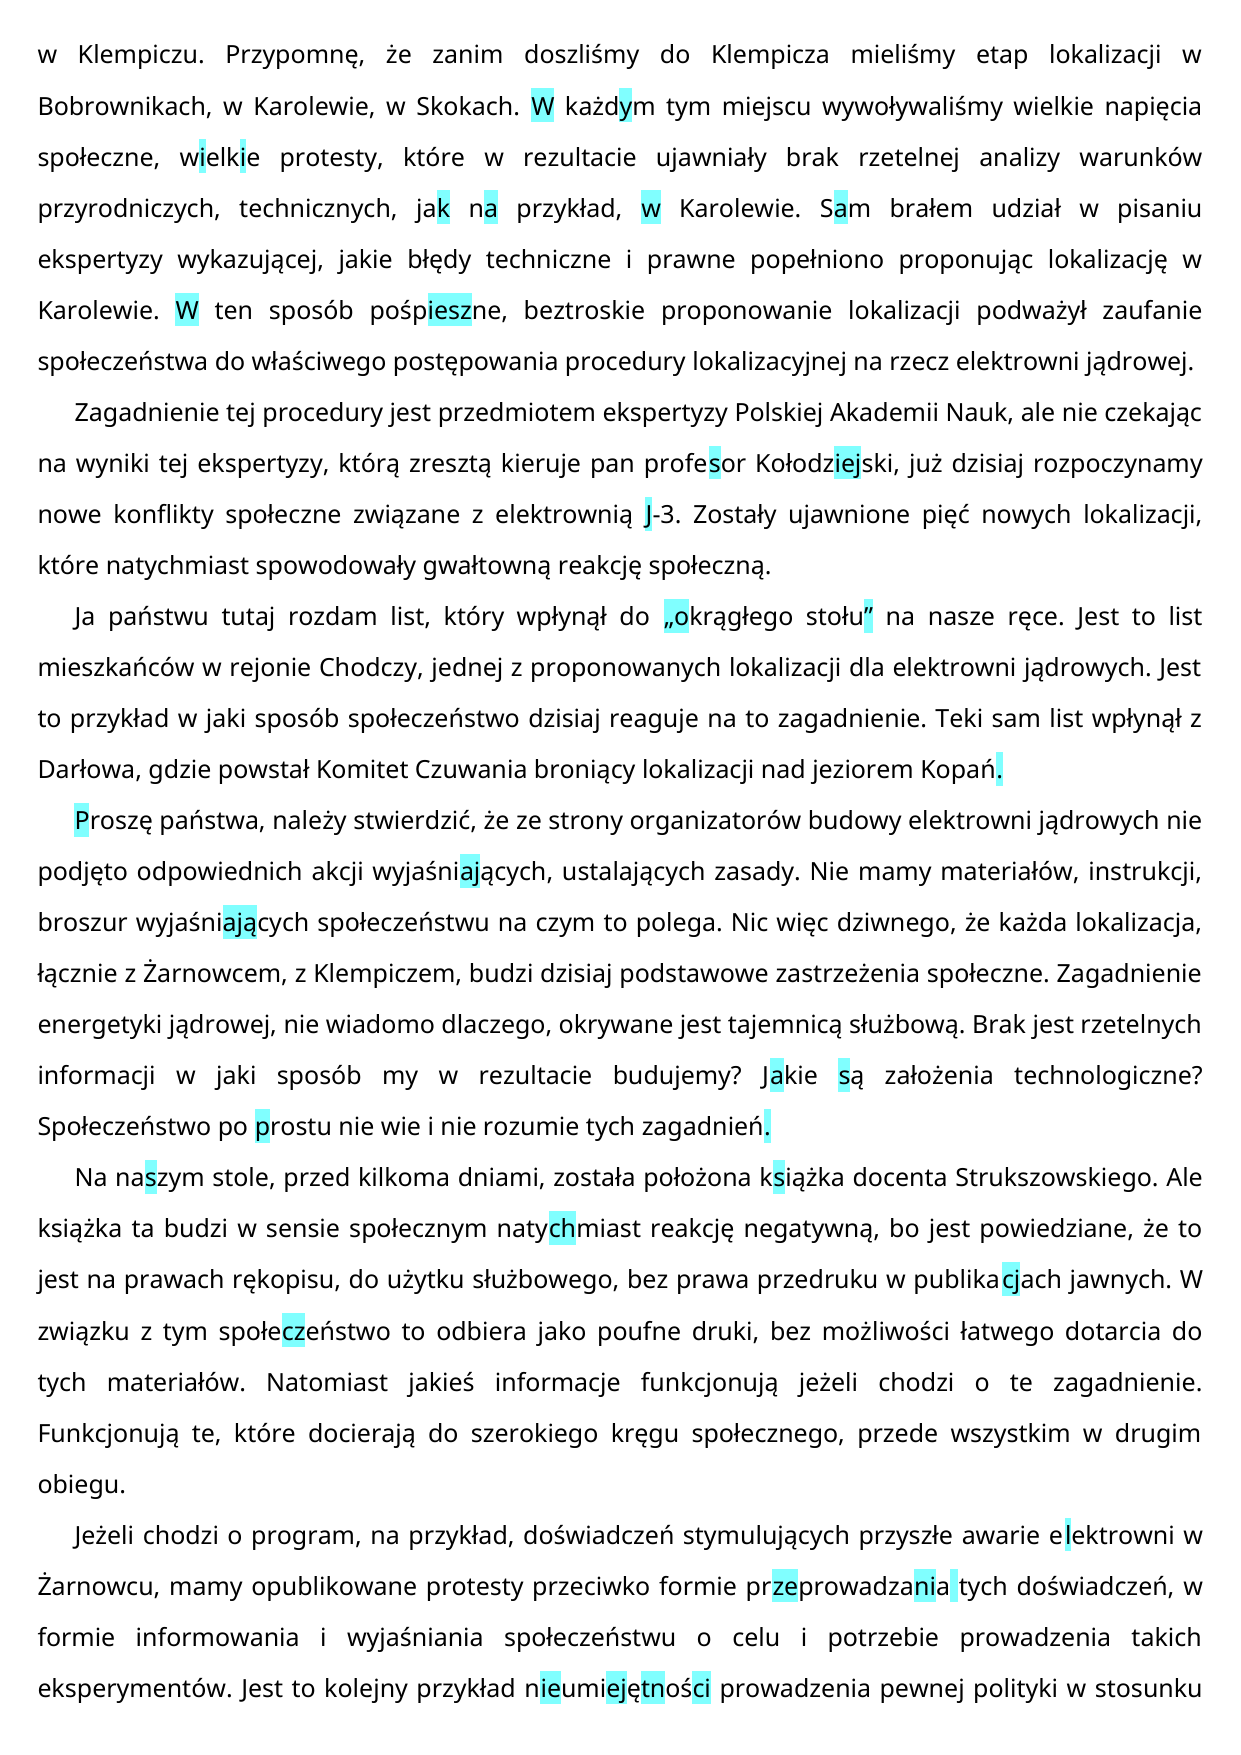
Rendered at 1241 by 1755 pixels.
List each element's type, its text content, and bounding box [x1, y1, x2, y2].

text Na naszym stole, przed kilkoma dniami, została położona książka docenta Strukszowskiego. Ale książka ta budzi w sensie społecznym natychmiast reakcję negatywną, bo jest powiedziane, że to jest na prawach rękopisu, do użytku służbowego, bez prawa przedruku w publikacjach jawnych. W związku z tym społeczeństwo to odbiera jako poufne druki, bez możliwości łatwego dotarcia do tych materiałów. Natomiast jakieś informacje funkcjonują jeżeli chodzi o te zagadnienie. Funkcjonują te, które docierają do szerokiego kręgu społecznego, przede wszystkim w drugim obiegu. [37, 1160, 1203, 1500]
text Proszę państwa, należy stwierdzić, że ze strony organizatorów budowy elektrowni jądrowych nie podjęto odpowiednich akcji wyjaśniających, ustalających zasady. Nie mamy materiałów, instrukcji, broszur wyjaśniających społeczeństwu na czym to polega. Nic więc dziwnego, że każda lokalizacja, łącznie z Żarnowcem, z Klempiczem, budzi dzisiaj podstawowe zastrzeżenia społeczne. Zagadnienie energetyki jądrowej, nie wiadomo dlaczego, okrywane jest tajemnicą służbową. Brak jest rzetelnych informacji w jaki sposób my w rezultacie budujemy? Jakie są założenia technologiczne? Społeczeństwo po prostu nie wie i nie rozumie tych zagadnień. [37, 803, 1203, 1143]
text Jeżeli chodzi o program, na przykład, doświadczeń stymulujących przyszłe awarie elektrowni w Żarnowcu, mamy opublikowane protesty przeciwko formie przeprowadzania tych doświadczeń, w formie informowania i wyjaśniania społeczeństwu o celu i potrzebie prowadzenia takich eksperymentów. Jest to kolejny przykład nieumiejętności prowadzenia pewnej polityki w stosunku [37, 1517, 1203, 1704]
text Zagadnienie tej procedury jest przedmiotem ekspertyzy Polskiej Akademii Nauk, ale nie czekając na wyniki tej ekspertyzy, którą zresztą kieruje pan profesor Kołodziejski, już dzisiaj rozpoczynamy nowe konflikty społeczne związane z elektrownią J-3. Zostały ujawnione pięć nowych lokalizacji, które natychmiast spowodowały gwałtowną reakcję społeczną. [37, 394, 1203, 582]
text Ja państwu tutaj rozdam list, który wpłynął do „okrągłego stołu” na nasze ręce. Jest to list mieszkańców w rejonie Chodczy, jednej z proponowanych lokalizacji dla elektrowni jądrowych. Jest to przykład w jaki sposób społeczeństwo dzisiaj reaguje na to zagadnienie. Teki sam list wpłynął z Darłowa, gdzie powstał Komitet Czuwania broniący lokalizacji nad jeziorem Kopań. [37, 599, 1203, 786]
text w Klempiczu. Przypomnę, że zanim doszliśmy do Klempicza mieliśmy etap lokalizacji w Bobrownikach, w Karolewie, w Skokach. W każdym tym miejscu wywoływaliśmy wielkie napięcia społeczne, wielkie protesty, które w rezultacie ujawniały brak rzetelnej analizy warunków przyrodniczych, technicznych, jak na przykład, w Karolewie. Sam brałem udział w pisaniu ekspertyzy wykazującej, jakie błędy techniczne i prawne popełniono proponując lokalizację w Karolewie. W ten sposób pośpieszne, beztroskie proponowanie lokalizacji podważył zaufanie społeczeństwa do właściwego postępowania procedury lokalizacyjnej na rzecz elektrowni jądrowej. [37, 37, 1203, 377]
